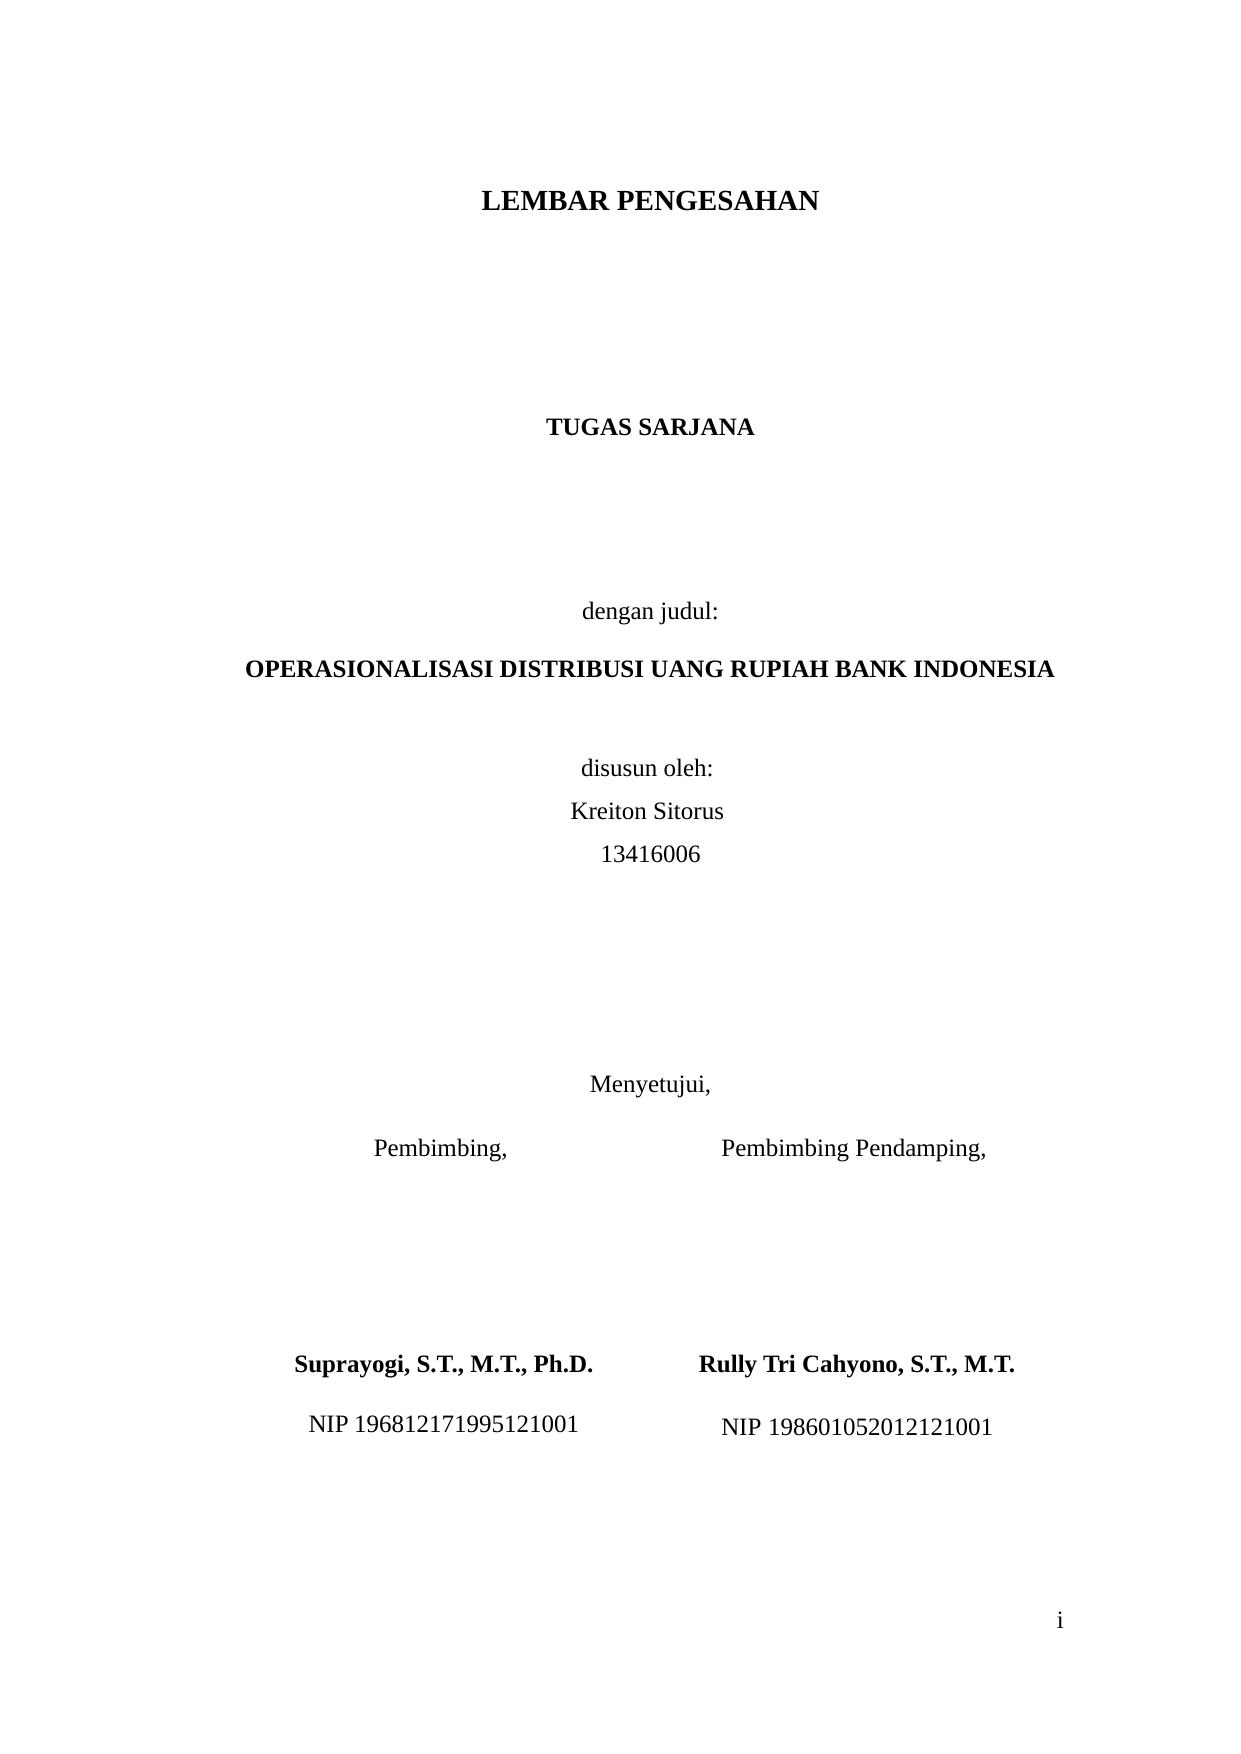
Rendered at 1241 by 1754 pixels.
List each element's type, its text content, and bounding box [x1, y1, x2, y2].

text dengan judul: [237, 467, 1063, 625]
subtitle Tugas Sarjana [237, 239, 1063, 441]
text disusun oleh: Kreiton Sitorus 13416006 [237, 709, 1063, 868]
table_header Pembimbing, Suprayogi, S.T., M.T., Ph.D. NIP 196812171995121001 [237, 1128, 650, 1479]
table_header Pembimbing Pendamping, Rully Tri Cahyono, S.T., M.T. NIP 198601052012121001 [650, 1128, 1063, 1479]
text Menyetujui, [237, 897, 1063, 1098]
subtitle Lembar Pengesahan [237, 183, 1063, 217]
subtitle Operasionalisasi Distribusi Uang Rupiah Bank Indonesia [237, 654, 1063, 683]
